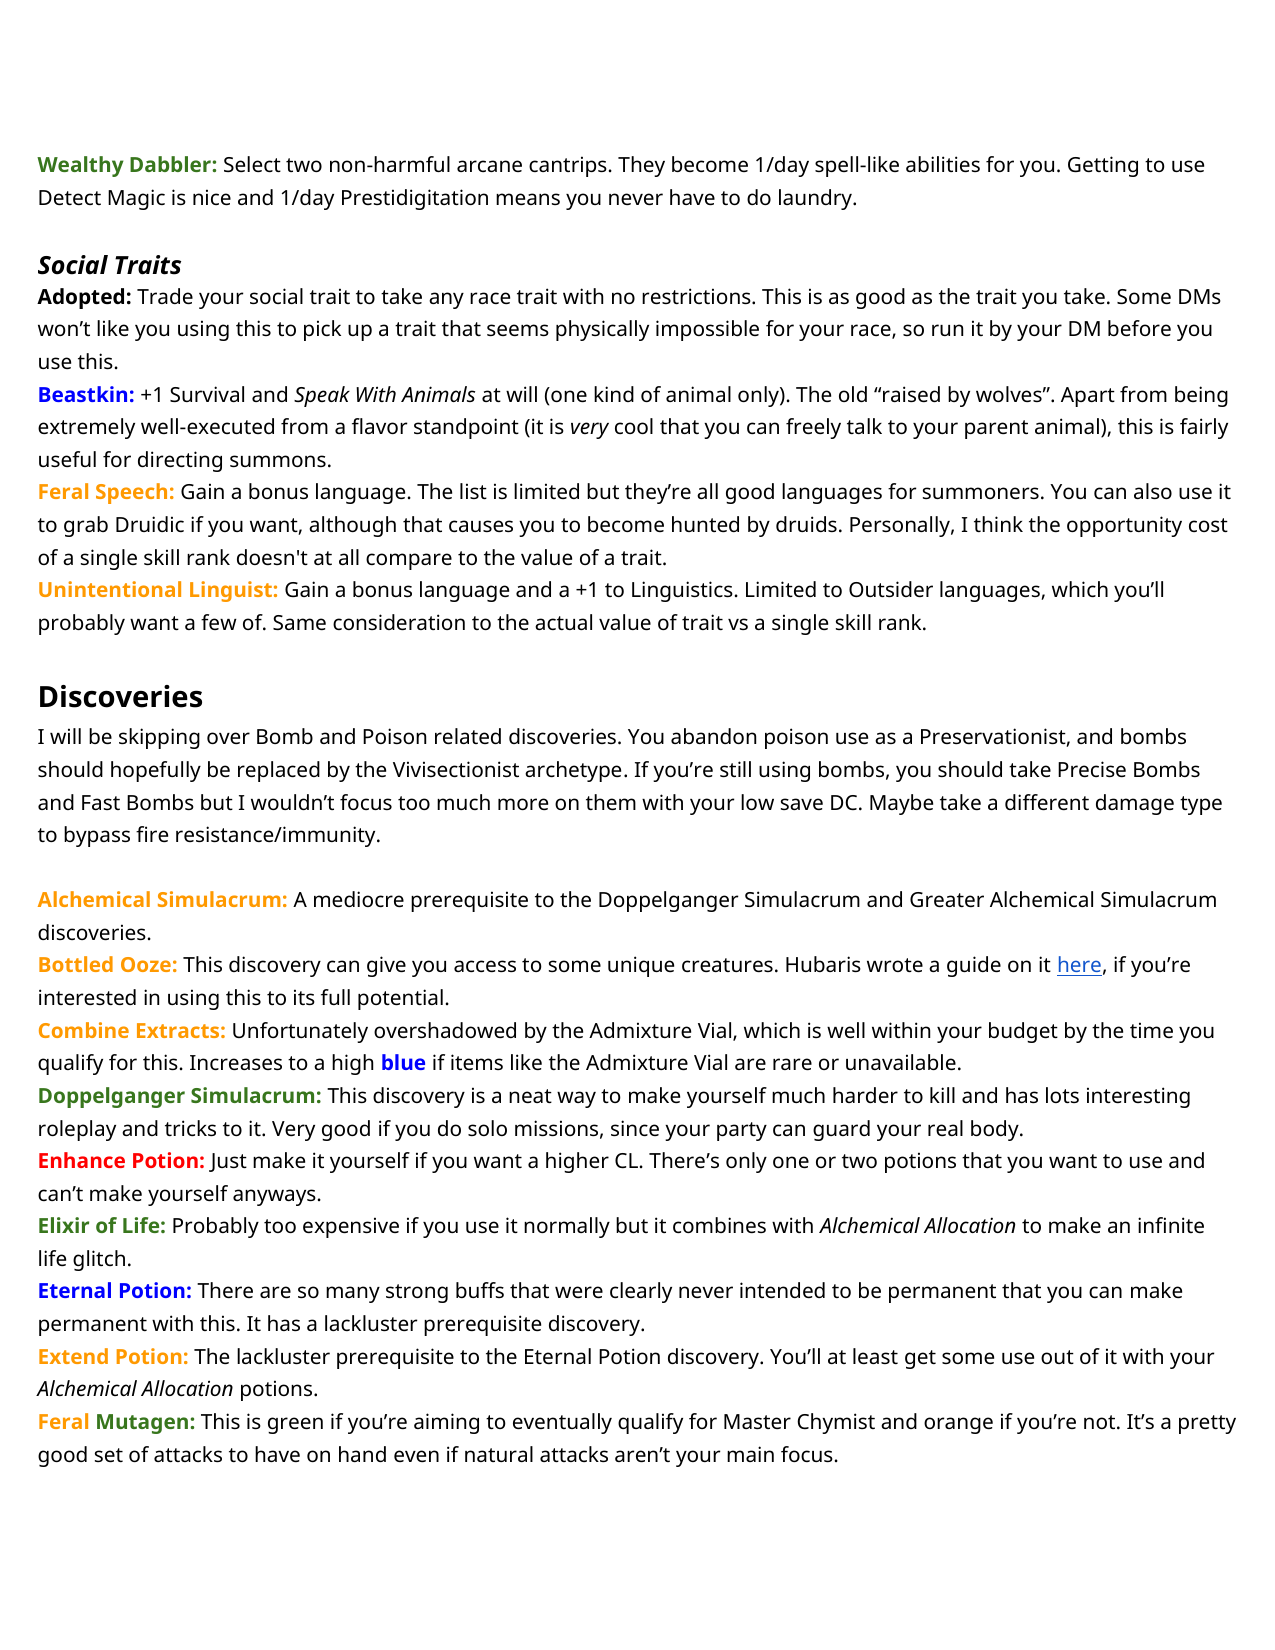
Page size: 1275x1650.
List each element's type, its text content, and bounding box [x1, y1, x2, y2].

text I will be skipping over Bomb and Poison related discoveries. You abandon poison use as a Preservationist, and bombs should hopefully be replaced by the Vivisectionist archetype. If you’re still using bombs, you should take Precise Bombs and Fast Bombs but I wouldn’t focus too much more on them with your low save DC. Maybe take a different damage type to bypass fire resistance/immunity. [37, 722, 1237, 849]
title Discoveries [37, 676, 1237, 716]
text Beastkin: +1 Survival and Speak With Animals at will (one kind of animal only). The old “raised by wolves”. Apart from being extremely well-executed from a flavor standpoint (it is very cool that you can freely talk to your parent animal), this is fairly useful for directing summons. [37, 380, 1237, 473]
text Doppelganger Simulacrum: This discovery is a neat way to make yourself much harder to kill and has lots interesting roleplay and tricks to it. Very good if you do solo missions, since your party can guard your real body. [37, 1081, 1237, 1142]
text Feral Mutagen: This is green if you’re aiming to eventually qualify for Master Chymist and orange if you’re not. It’s a pretty good set of attacks to have on hand even if natural attacks aren’t your main focus. [37, 1407, 1237, 1468]
text Extend Potion: The lackluster prerequisite to the Eternal Potion discovery. You’ll at least get some use out of it with your Alchemical Allocation potions. [37, 1342, 1237, 1403]
text Elixir of Life: Probably too expensive if you use it normally but it combines with Alchemical Allocation to make an infinite life glitch. [37, 1211, 1237, 1272]
subtitle Social Traits [37, 248, 1237, 282]
text Alchemical Simulacrum: A mediocre prerequisite to the Doppelganger Simulacrum and Greater Alchemical Simulacrum discoveries. [37, 885, 1237, 946]
text Eternal Potion: There are so many strong buffs that were clearly never intended to be permanent that you can make permanent with this. It has a lackluster prerequisite discovery. [37, 1277, 1237, 1338]
text Bottled Ooze: This discovery can give you access to some unique creatures. Hubaris wrote a guide on it here, if you’re interested in using this to its full potential. [37, 951, 1237, 1012]
text Adopted: Trade your social trait to take any race trait with no restrictions. This is as good as the trait you take. Some DMs won’t like you using this to pick up a trait that seems physically impossible for your race, so run it by your DM before you use this. [37, 282, 1237, 376]
text Wealthy Dabbler: Select two non-harmful arcane cantrips. They become 1/day spell-like abilities for you. Getting to use Detect Magic is nice and 1/day Prestidigitation means you never have to do laundry. [37, 150, 1237, 211]
text Enhance Potion: Just make it yourself if you want a higher CL. There’s only one or two potions that you want to use and can’t make yourself anyways. [37, 1146, 1237, 1207]
text Unintentional Linguist: Gain a bonus language and a +1 to Linguistics. Limited to Outsider languages, which you’ll probably want a few of. Same consideration to the actual value of trait vs a single skill rank. [37, 575, 1237, 636]
text Feral Speech: Gain a bonus language. The list is limited but they’re all good languages for summoners. You can also use it to grab Druidic if you want, although that causes you to become hunted by druids. Personally, I think the opportunity cost of a single skill rank doesn't at all compare to the value of a trait. [37, 477, 1237, 571]
text Combine Extracts: Unfortunately overshadowed by the Admixture Vial, which is well within your budget by the time you qualify for this. Increases to a high blue if items like the Admixture Vial are rare or unavailable. [37, 1016, 1237, 1077]
